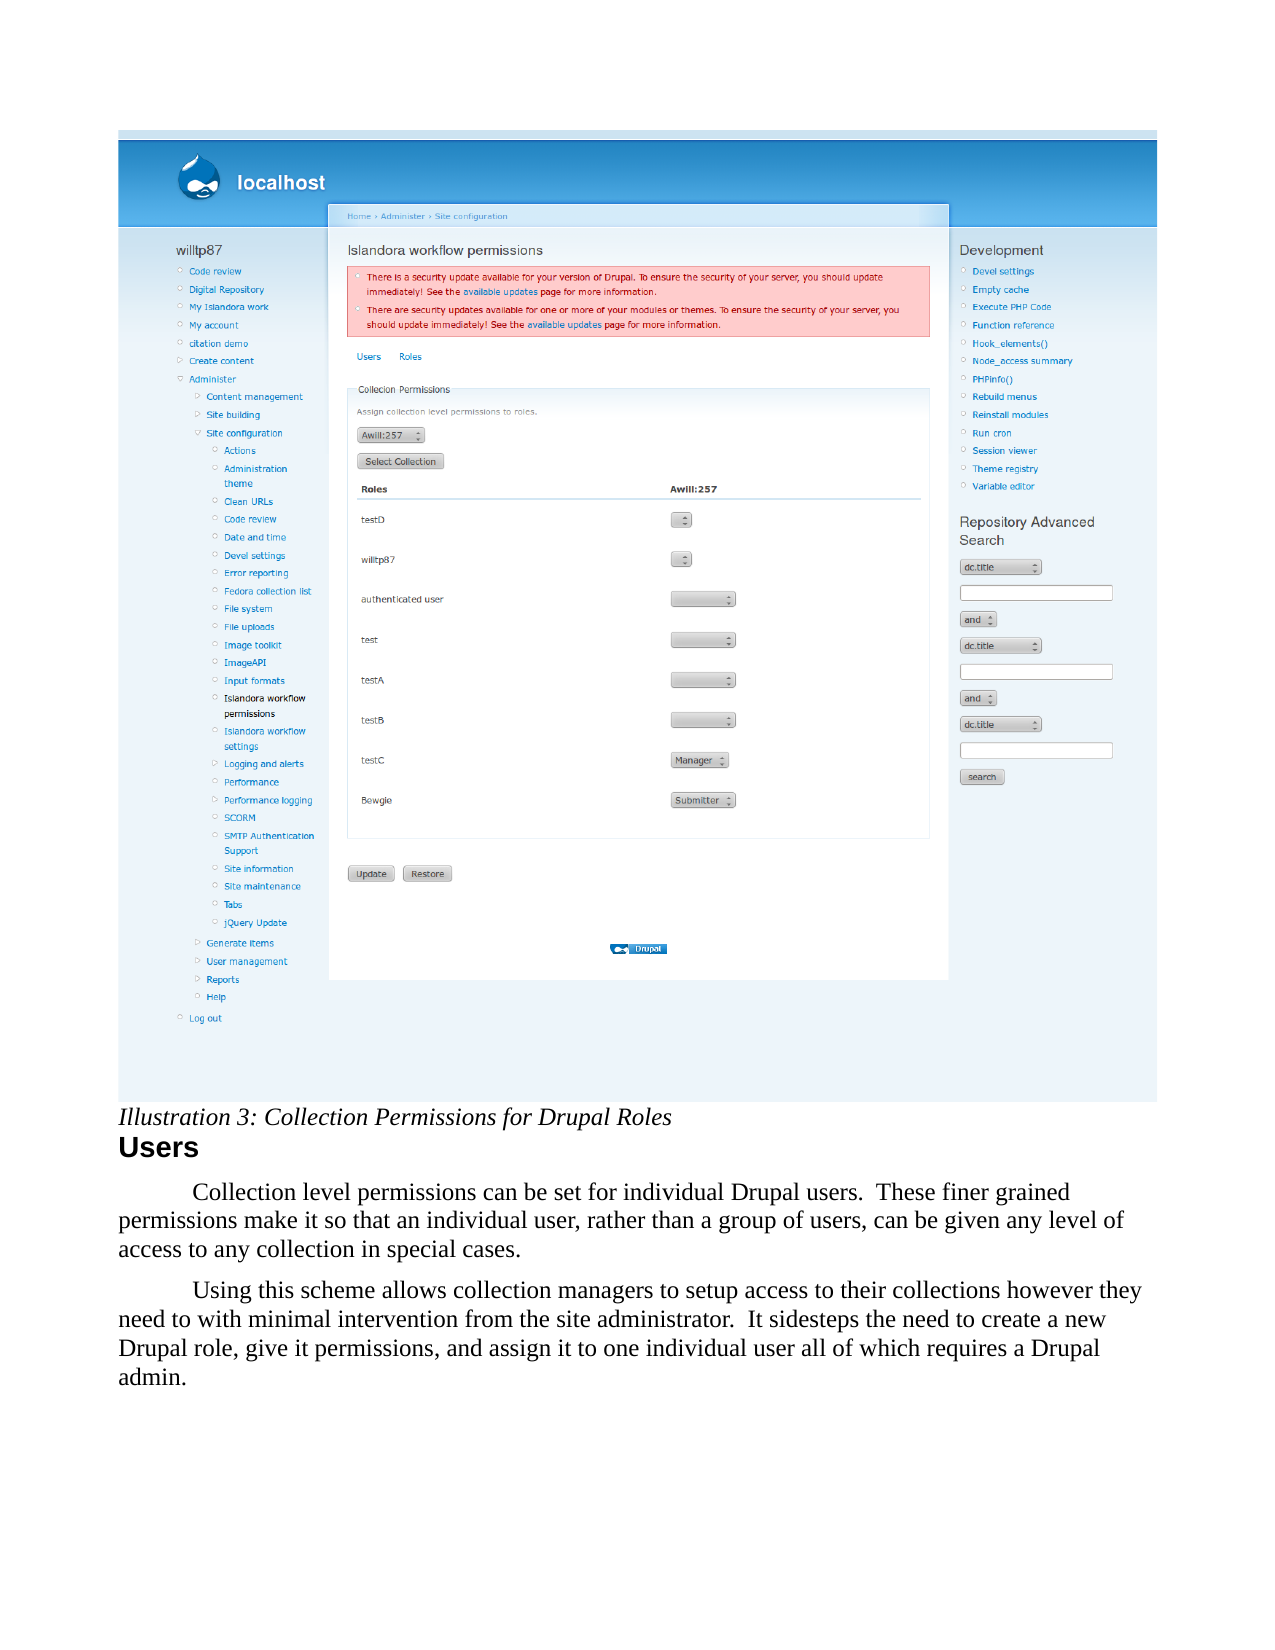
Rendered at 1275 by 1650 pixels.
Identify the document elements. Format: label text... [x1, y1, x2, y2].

text Collection level permissions can be set for individual Drupal users. These finer grained permissions make it so that an individual user, rather than a group of users, can be given any level of access to any collection in special cases. [118, 1177, 1157, 1263]
text Using this scheme allows collection managers to setup access to their collections however they need to with minimal intervention from the site administrator. It sidesteps the need to create a new Drupal role, give it permissions, and assign it to one individual user all of which requires a Drupal admin. [118, 1275, 1157, 1390]
subtitle Users [118, 1131, 1157, 1164]
picture [118, 130, 1158, 1102]
text Illustration 3: Collection Permissions for Drupal Roles [118, 1102, 1157, 1131]
